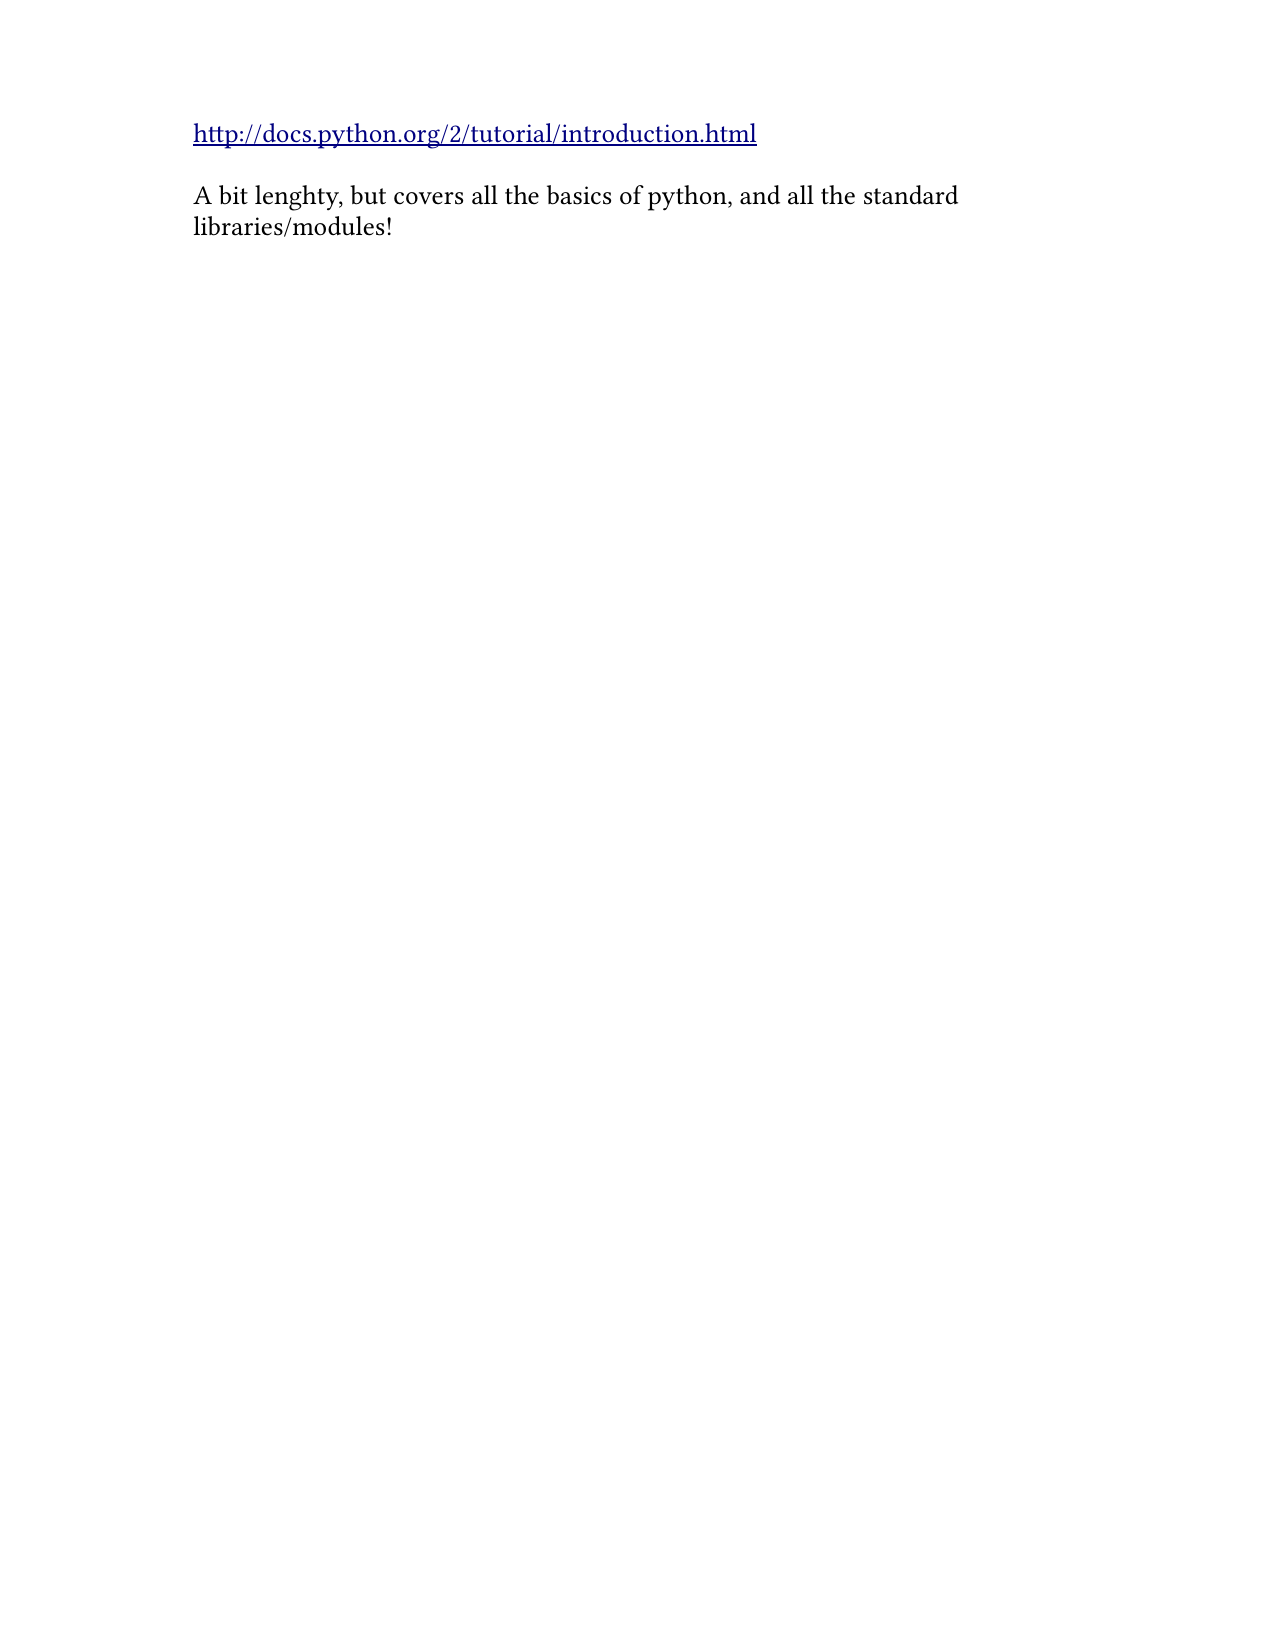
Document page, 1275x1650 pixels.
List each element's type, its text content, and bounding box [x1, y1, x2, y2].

list http://docs.python.org/2/tutorial/introduction.html A bit lenghty, but covers all the basics of python, and all the standard libraries/modules! [156, 118, 1157, 242]
